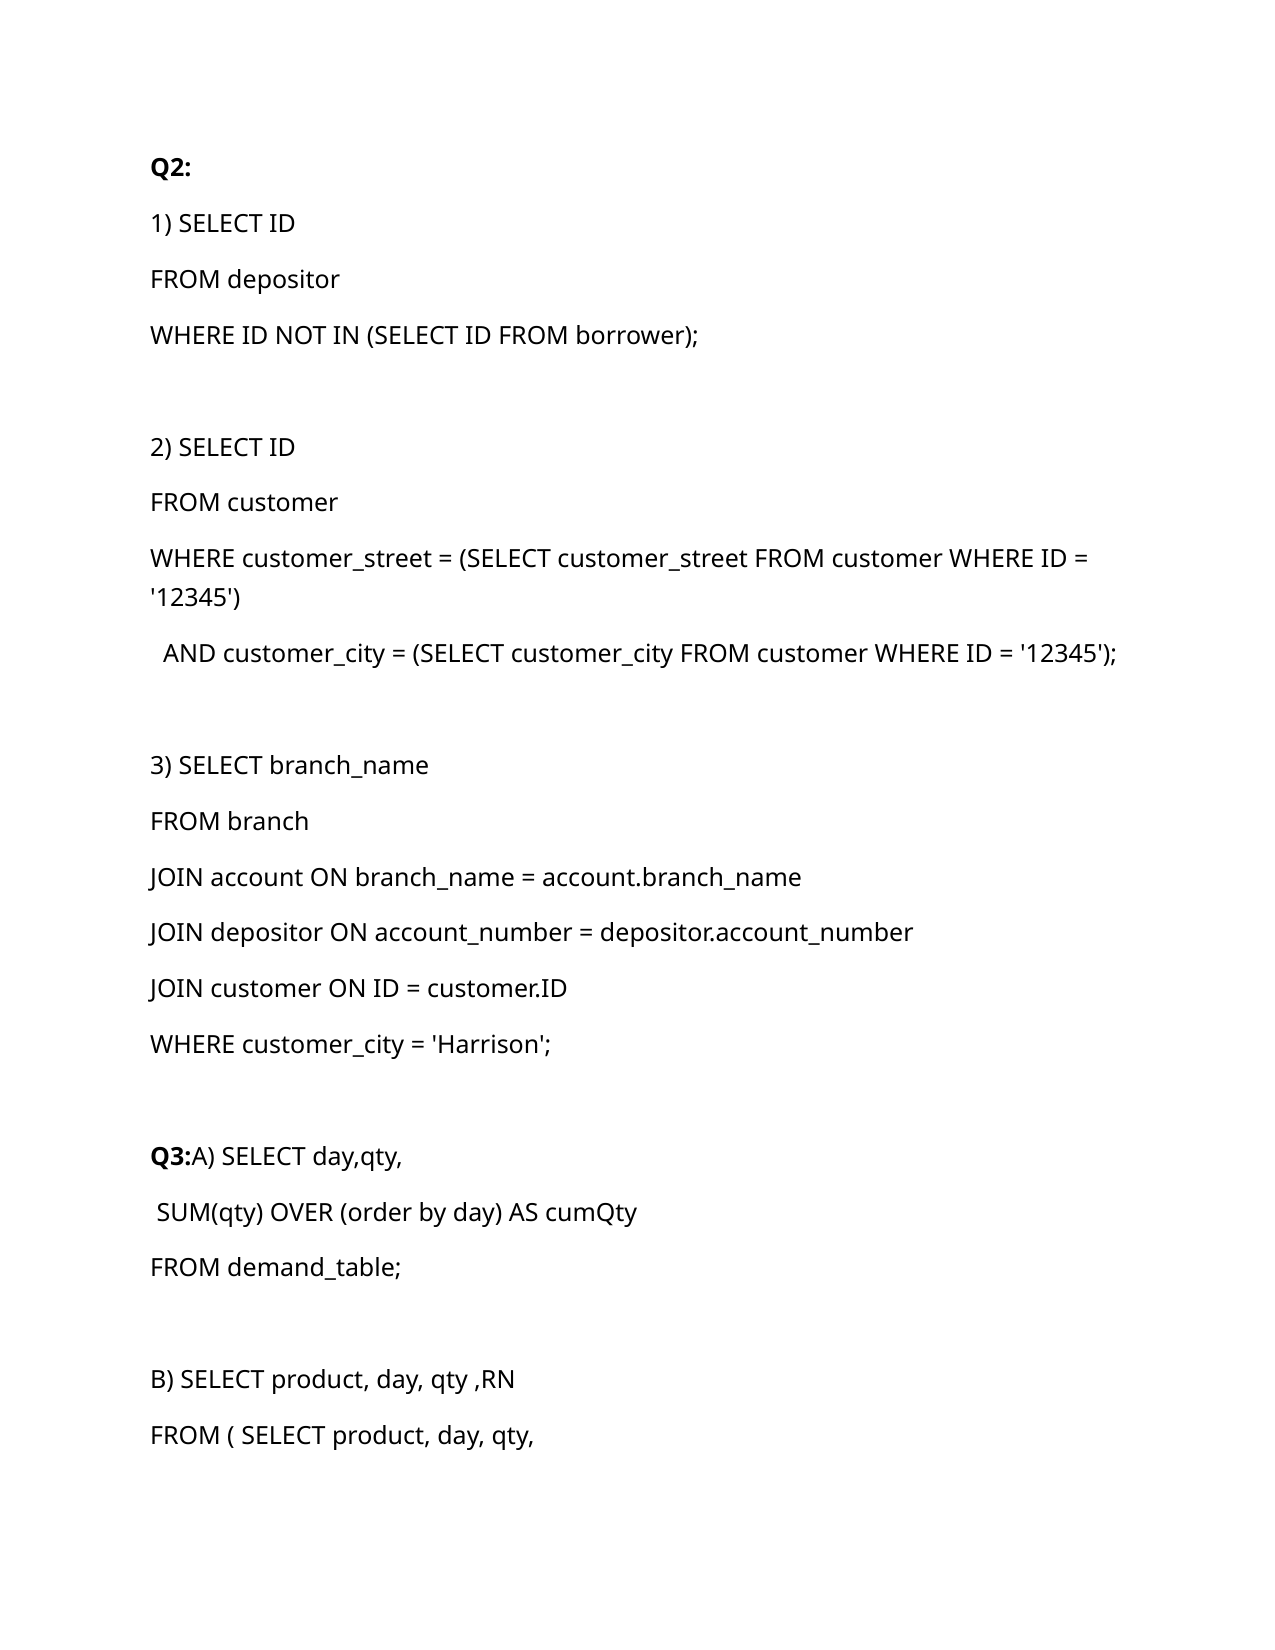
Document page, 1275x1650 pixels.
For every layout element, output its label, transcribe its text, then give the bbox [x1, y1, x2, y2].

text FROM ( SELECT product, day, qty, [150, 1417, 1125, 1452]
text FROM demand_table; [150, 1250, 1125, 1284]
text Q3:A) SELECT day,qty, [150, 1138, 1125, 1172]
text JOIN depositor ON account_number = depositor.account_number [150, 915, 1125, 949]
text B) SELECT product, day, qty ,RN [150, 1362, 1125, 1396]
text Q2: [150, 150, 1125, 184]
text FROM branch [150, 803, 1125, 837]
text WHERE customer_city = 'Harrison'; [150, 1027, 1125, 1061]
text WHERE customer_street = (SELECT customer_street FROM customer WHERE ID = '12345') [150, 541, 1125, 614]
text FROM customer [150, 485, 1125, 519]
text FROM depositor [150, 262, 1125, 296]
text SUM(qty) OVER (order by day) AS cumQty [150, 1194, 1125, 1228]
text 3) SELECT branch_name [150, 747, 1125, 782]
text WHERE ID NOT IN (SELECT ID FROM borrower); [150, 317, 1125, 352]
text 2) SELECT ID [150, 429, 1125, 463]
text AND customer_city = (SELECT customer_city FROM customer WHERE ID = '12345'); [150, 636, 1125, 670]
text 1) SELECT ID [150, 206, 1125, 240]
text JOIN account ON branch_name = account.branch_name [150, 859, 1125, 893]
text JOIN customer ON ID = customer.ID [150, 971, 1125, 1005]
